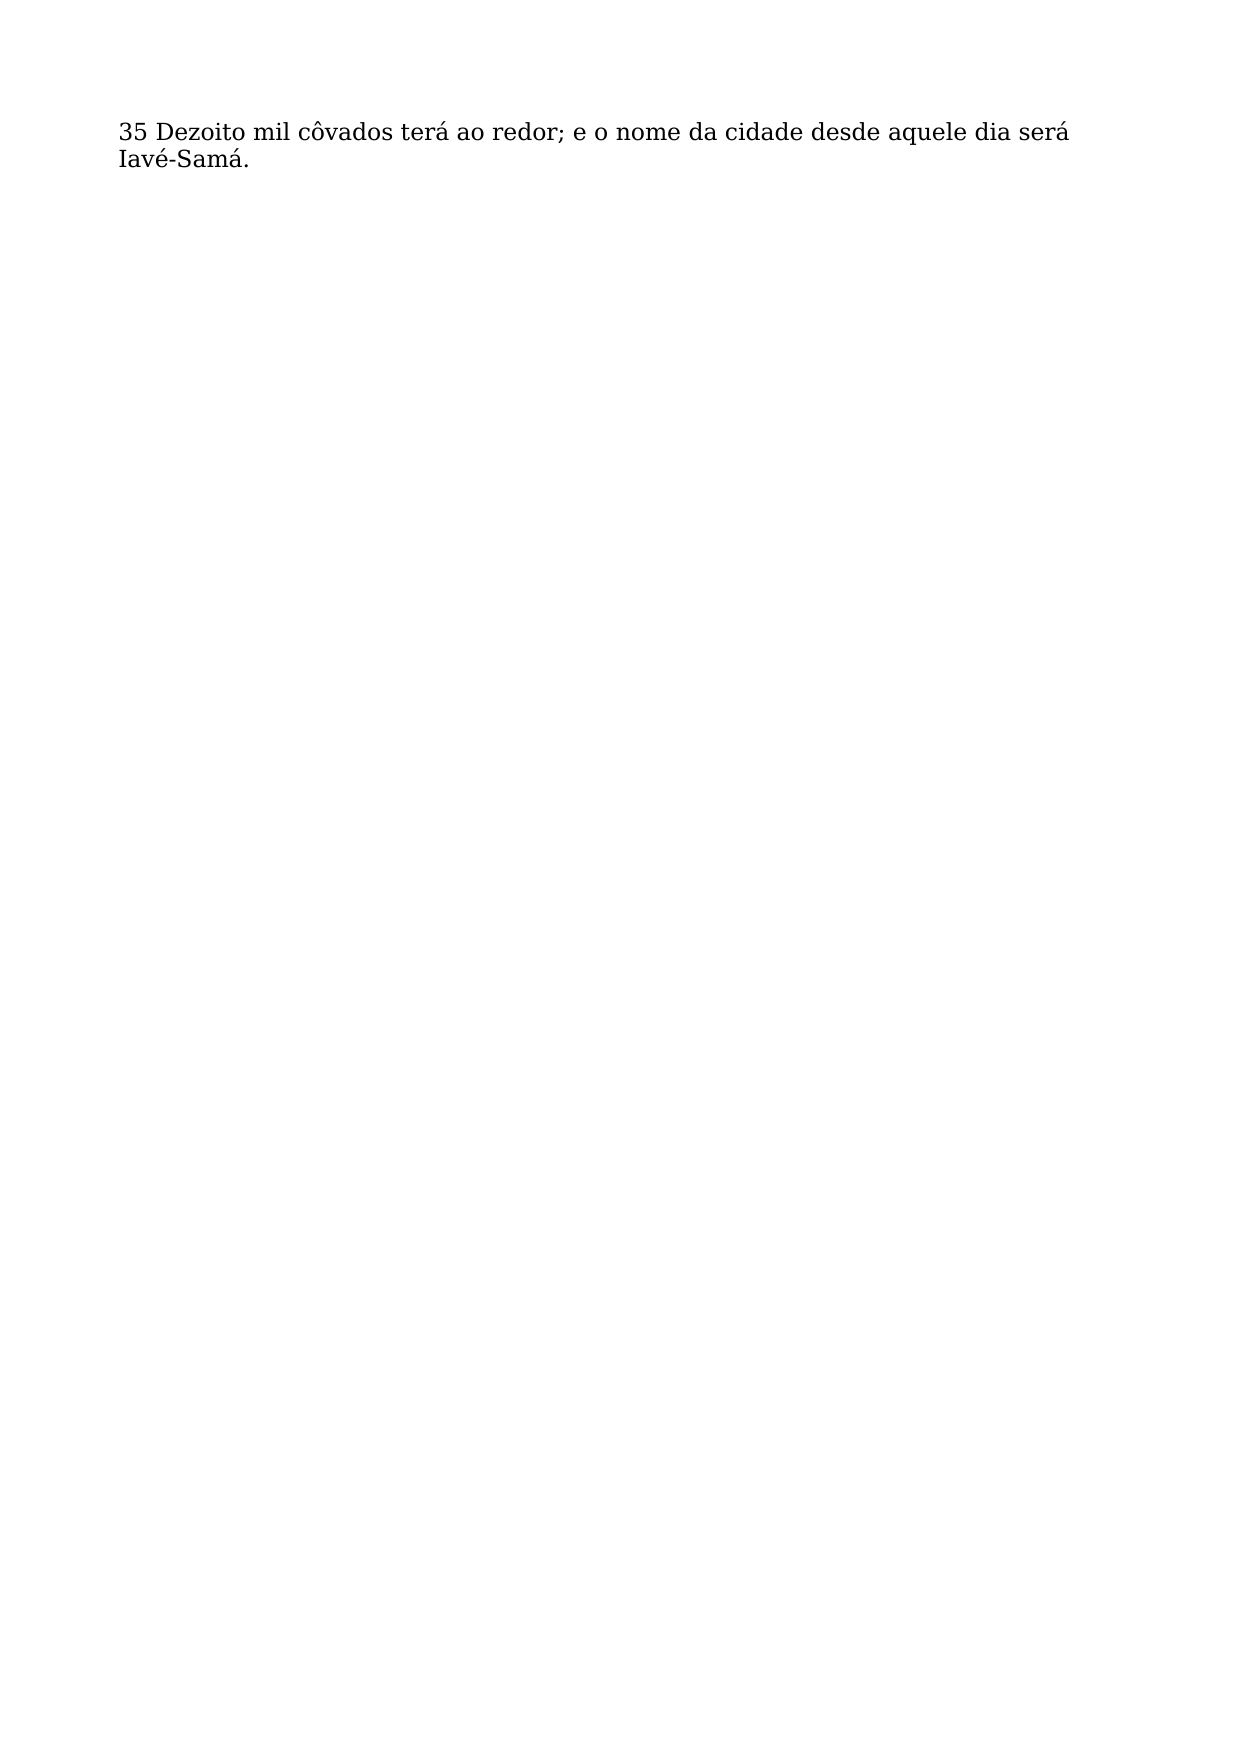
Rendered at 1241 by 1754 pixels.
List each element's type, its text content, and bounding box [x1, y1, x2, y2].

text 35 Dezoito mil côvados terá ao redor; e o nome da cidade desde aquele dia será Iavé-Samá. [118, 118, 1122, 173]
